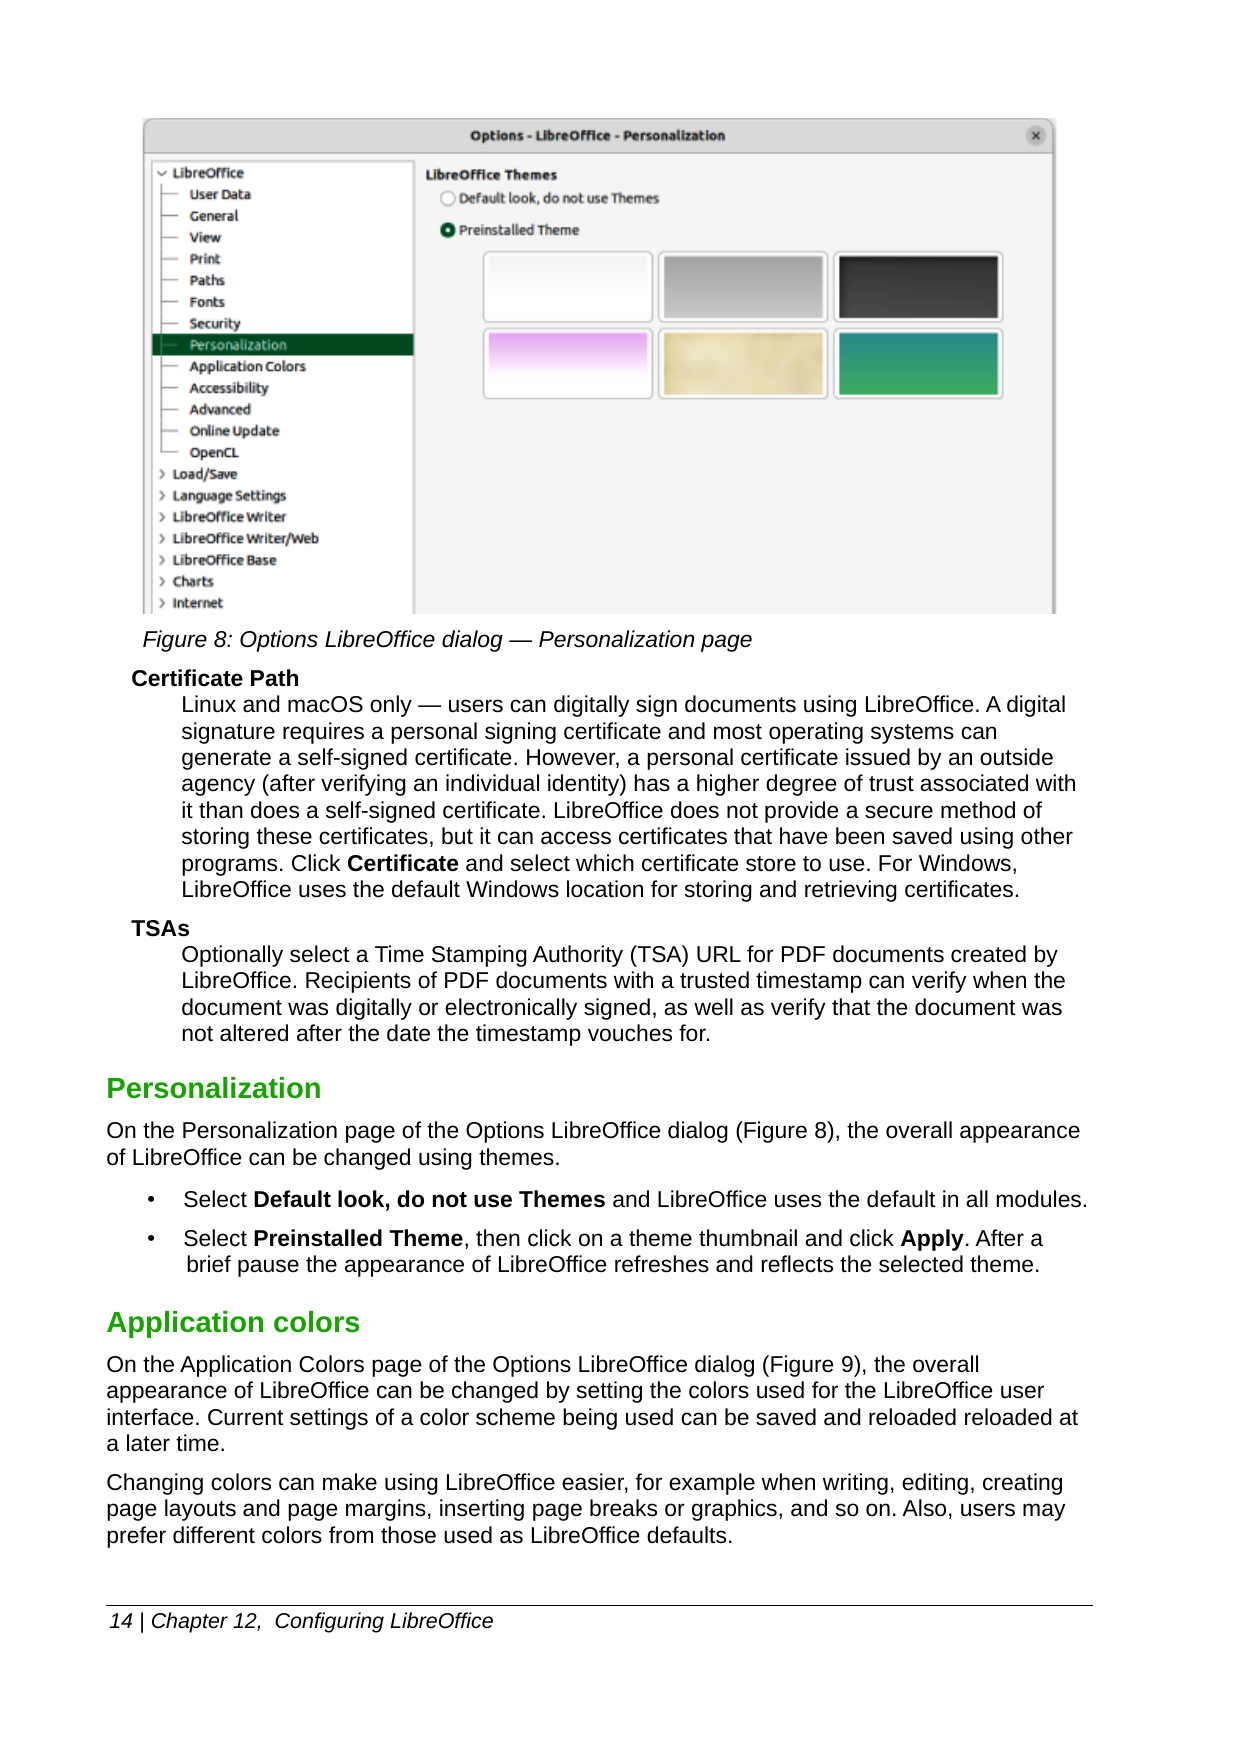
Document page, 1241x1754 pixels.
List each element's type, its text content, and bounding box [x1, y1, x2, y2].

text Figure 8: Options LibreOffice dialog — Personalization page [142, 626, 1057, 652]
text Certificate Path [131, 665, 1093, 691]
list Select Preinstalled Theme, then click on a theme thumbnail and click Apply. After a brief pause the appearance of LibreOffice refreshes and reflects the selected theme. [144, 1222, 1093, 1280]
subtitle Application colors [106, 1305, 1093, 1339]
picture [142, 118, 1057, 614]
text Changing colors can make using LibreOffice easier, for example when writing, editing, creating page layouts and page margins, inserting page breaks or graphics, and so on. Also, users may prefer different colors from those used as LibreOffice defaults. [106, 1469, 1093, 1548]
text Optionally select a Time Stamping Authority (TSA) URL for PDF documents created by LibreOffice. Recipients of PDF documents with a trusted timestamp can verify when the document was digitally or electronically signed, as well as verify that the document was not altered after the date the timestamp vouches for. [181, 941, 1093, 1046]
text Linux and macOS only — users can digitally sign documents using LibreOffice. A digital signature requires a personal signing certificate and most operating systems can generate a self-signed certificate. However, a personal certificate issued by an outside agency (after verifying an individual identity) has a higher degree of trust associated with it than does a self-signed certificate. LibreOffice does not provide a secure method of storing these certificates, but it can access certificates that have been saved using other programs. Click Certificate and select which certificate store to use. For Windows, LibreOffice uses the default Windows location for storing and retrieving certificates. [181, 691, 1093, 902]
text TSAs [131, 915, 1093, 941]
subtitle Personalization [106, 1071, 1093, 1105]
text On the Personalization page of the Options LibreOffice dialog (Figure 8), the overall appearance of LibreOffice can be changed using themes. [106, 1117, 1093, 1170]
list Select Default look, do not use Themes and LibreOffice uses the default in all modules. [144, 1183, 1093, 1212]
text On the Application Colors page of the Options LibreOffice dialog (Figure 9), the overall appearance of LibreOffice can be changed by setting the colors used for the LibreOffice user interface. Current settings of a color scheme being used can be saved and reloaded reloaded at a later time. [106, 1351, 1093, 1457]
